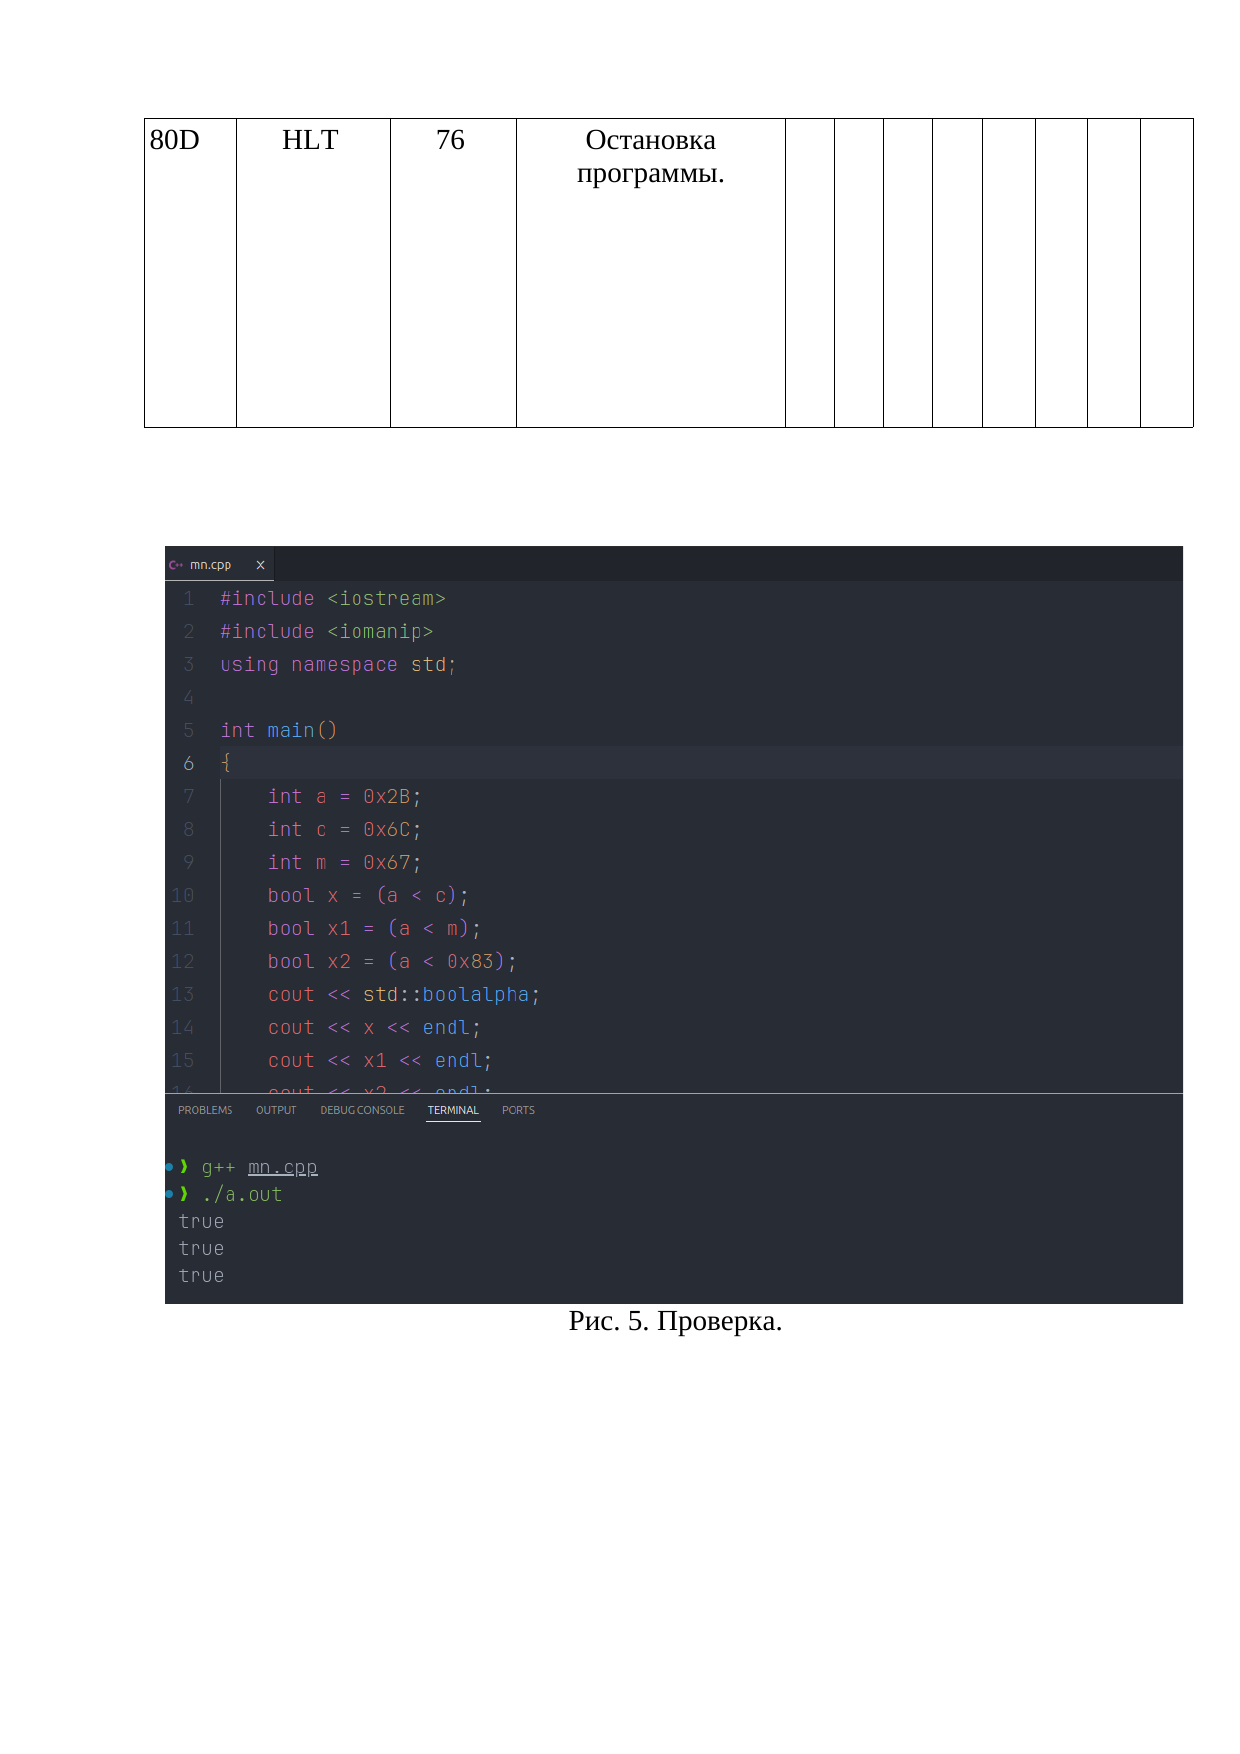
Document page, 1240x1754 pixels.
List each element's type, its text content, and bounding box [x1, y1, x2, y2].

text Рис. 5. Проверка. [568, 1304, 1152, 1337]
table_cell 80D [145, 119, 236, 426]
table_cell [1088, 119, 1140, 426]
table_cell [884, 119, 932, 426]
text [568, 519, 1152, 546]
table_cell [1036, 119, 1087, 426]
table_cell 76 [391, 119, 516, 426]
table_cell HLT [237, 119, 390, 426]
table_cell [933, 119, 982, 426]
picture [165, 546, 1184, 1304]
table_cell [786, 119, 834, 426]
table_cell Остановка программы. [517, 119, 785, 426]
table_cell [1141, 119, 1193, 426]
table_cell [983, 119, 1035, 426]
table_cell [835, 119, 883, 426]
